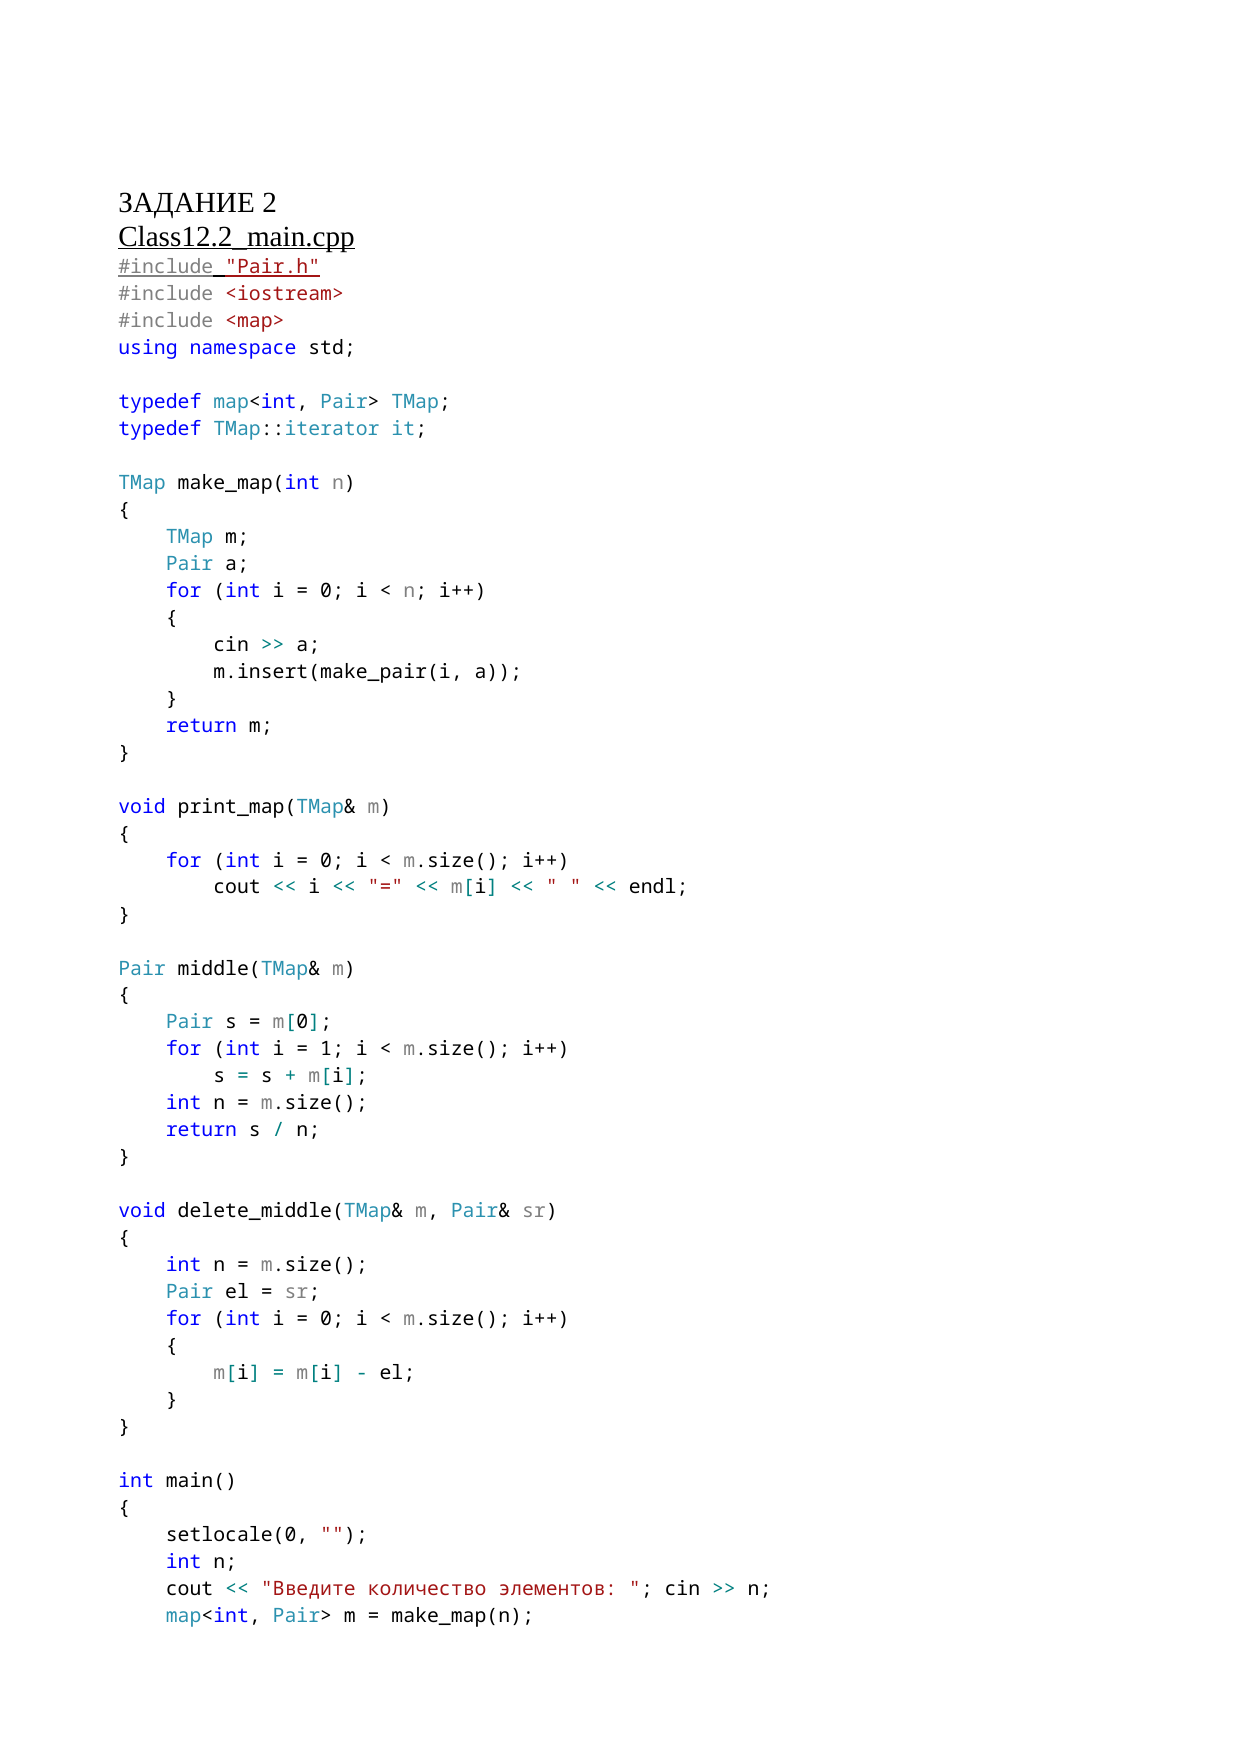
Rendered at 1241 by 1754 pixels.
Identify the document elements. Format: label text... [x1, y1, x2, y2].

text } [118, 1385, 1122, 1412]
text Pair middle(TMap& m) [118, 954, 1122, 981]
text Pair s = m[0]; [118, 1008, 1122, 1035]
text } [118, 900, 1122, 927]
text cin >> a; [118, 630, 1122, 657]
text setlocale(0, ""); [118, 1520, 1122, 1547]
text { [118, 819, 1122, 846]
text return s / n; [118, 1116, 1122, 1143]
text { [118, 603, 1122, 630]
text cout << "Введите количество элементов: "; cin >> n; [118, 1574, 1122, 1601]
text Pair a; [118, 549, 1122, 576]
text void delete_middle(TMap& m, Pair& sr) [118, 1197, 1122, 1223]
text typedef TMap::iterator it; [118, 414, 1122, 441]
text { [118, 981, 1122, 1008]
text TMap make_map(int n) [118, 468, 1122, 495]
text typedef map<int, Pair> TMap; [118, 387, 1122, 414]
text int n = m.size(); [118, 1089, 1122, 1116]
text int n = m.size(); [118, 1251, 1122, 1277]
text for (int i = 0; i < m.size(); i++) [118, 1304, 1122, 1331]
text { [118, 495, 1122, 522]
text #include <iostream> [118, 279, 1122, 306]
text void print_map(TMap& m) [118, 792, 1122, 819]
text } [118, 738, 1122, 765]
text s = s + m[i]; [118, 1062, 1122, 1089]
text Class12.2_main.cpp [118, 219, 1122, 252]
text m[i] = m[i] - el; [118, 1358, 1122, 1385]
text TMap m; [118, 522, 1122, 549]
text using namespace std; [118, 333, 1122, 360]
text } [118, 1412, 1122, 1439]
text for (int i = 0; i < m.size(); i++) [118, 846, 1122, 873]
text int main() [118, 1466, 1122, 1493]
text for (int i = 1; i < m.size(); i++) [118, 1035, 1122, 1062]
text return m; [118, 711, 1122, 738]
text } [118, 1143, 1122, 1169]
text ЗАДАНИЕ 2 [118, 185, 1122, 219]
text { [118, 1223, 1122, 1251]
text Pair el = sr; [118, 1277, 1122, 1304]
text map<int, Pair> m = make_map(n); [118, 1601, 1122, 1628]
text #include "Pair.h" [118, 252, 1122, 279]
text #include <map> [118, 306, 1122, 333]
text cout << i << "=" << m[i] << " " << endl; [118, 873, 1122, 900]
text for (int i = 0; i < n; i++) [118, 576, 1122, 603]
text { [118, 1493, 1122, 1520]
text } [118, 684, 1122, 711]
text int n; [118, 1547, 1122, 1574]
text m.insert(make_pair(i, a)); [118, 657, 1122, 684]
text { [118, 1331, 1122, 1358]
